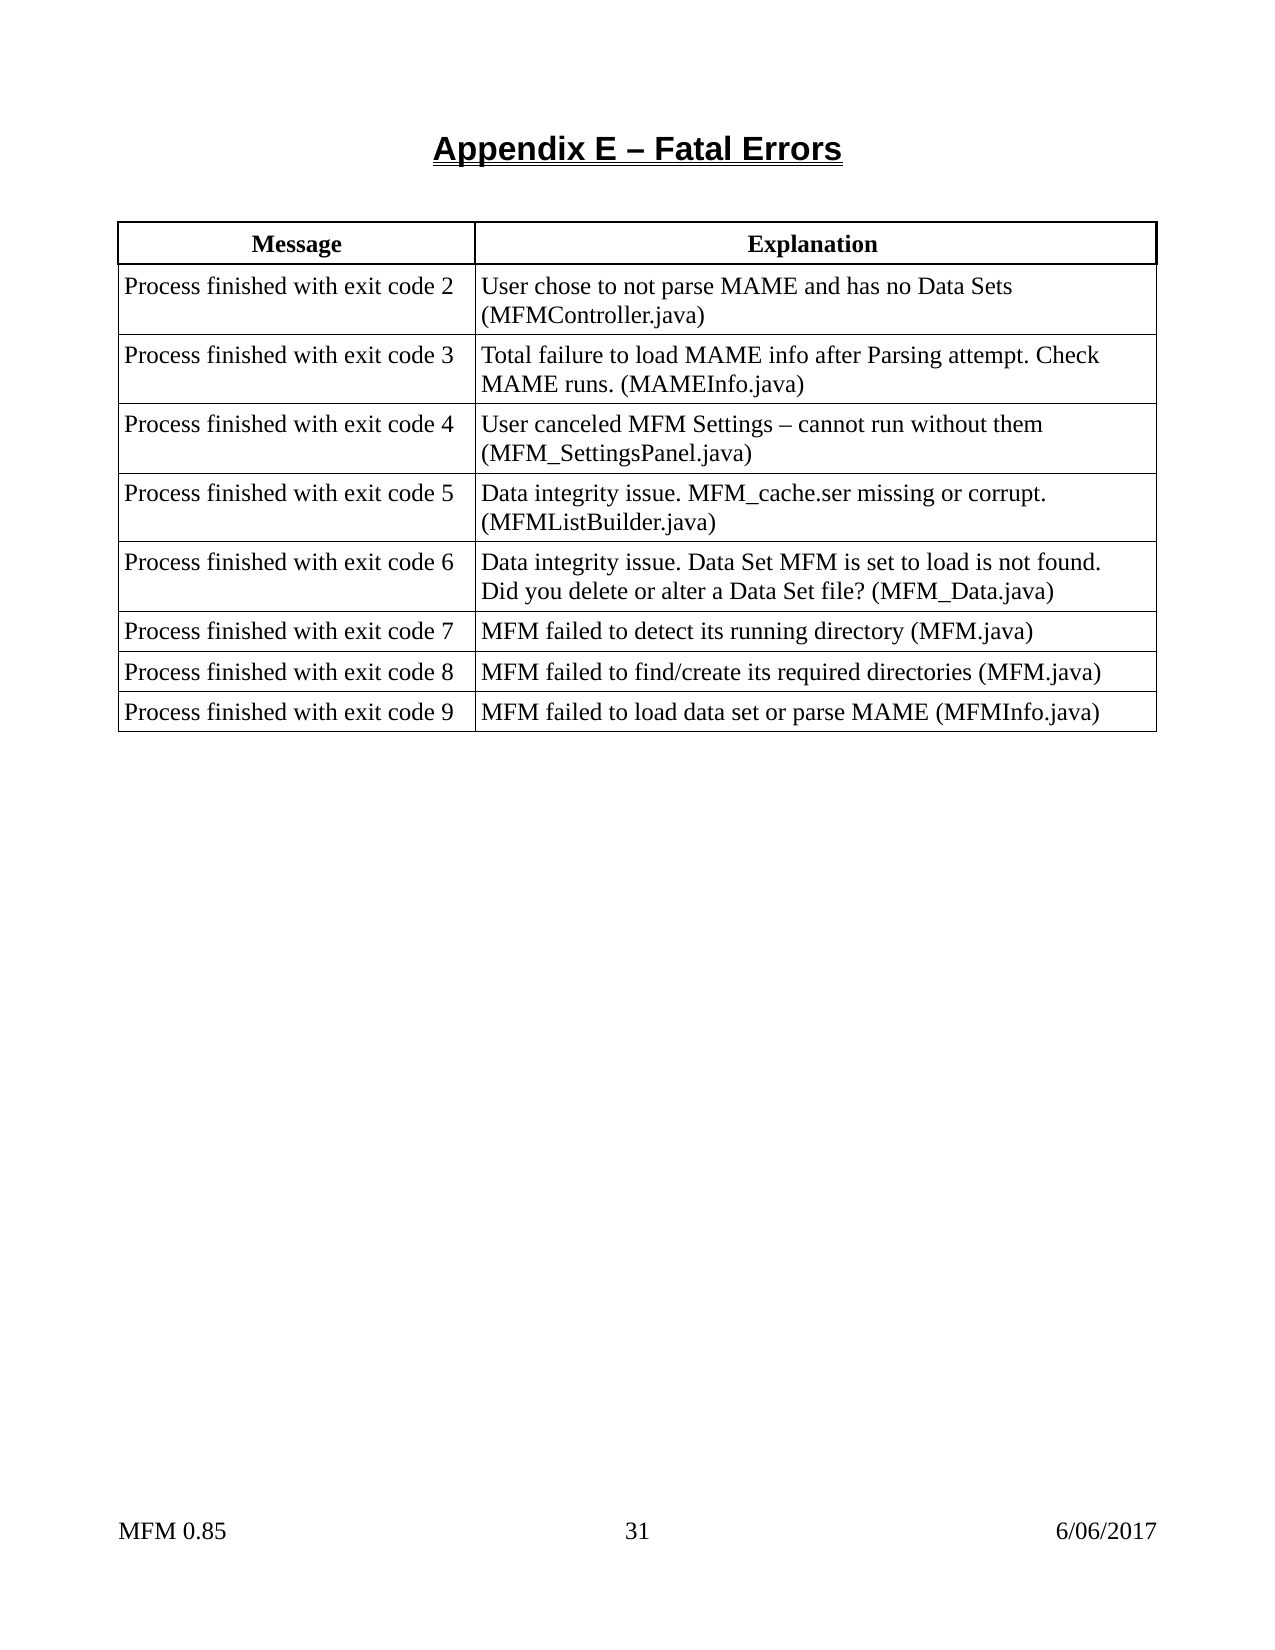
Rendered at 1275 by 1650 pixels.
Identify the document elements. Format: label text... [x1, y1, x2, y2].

table_cell Data integrity issue. MFM_cache.ser missing or corrupt. (MFMListBuilder.java) [476, 474, 1156, 541]
table_cell MFM failed to find/create its required directories (MFM.java) [476, 652, 1156, 691]
table_cell Process finished with exit code 9 [119, 692, 475, 731]
table_header Explanation [476, 223, 1155, 263]
table_cell Process finished with exit code 7 [119, 612, 475, 651]
table_cell Total failure to load MAME info after Parsing attempt. Check MAME runs. (MAMEInfo.java) [476, 335, 1156, 403]
subtitle Appendix E – Fatal Errors [118, 128, 1157, 167]
table_cell Data integrity issue. Data Set MFM is set to load is not found. Did you delete or alter a Data Set file? (MFM_Data.java) [476, 542, 1156, 611]
table_cell User chose to not parse MAME and has no Data Sets (MFMController.java) [476, 265, 1156, 334]
table_cell User canceled MFM Settings – cannot run without them (MFM_SettingsPanel.java) [476, 404, 1156, 472]
table_cell Process finished with exit code 5 [119, 474, 475, 541]
table_cell Process finished with exit code 2 [119, 265, 475, 334]
table_cell Process finished with exit code 3 [119, 335, 475, 403]
table_cell MFM failed to load data set or parse MAME (MFMInfo.java) [476, 692, 1156, 731]
table_cell Process finished with exit code 8 [119, 652, 475, 691]
table_cell Process finished with exit code 4 [119, 404, 475, 472]
table_header Message [119, 223, 474, 263]
table_cell Process finished with exit code 6 [119, 542, 475, 611]
table_cell MFM failed to detect its running directory (MFM.java) [476, 612, 1156, 651]
